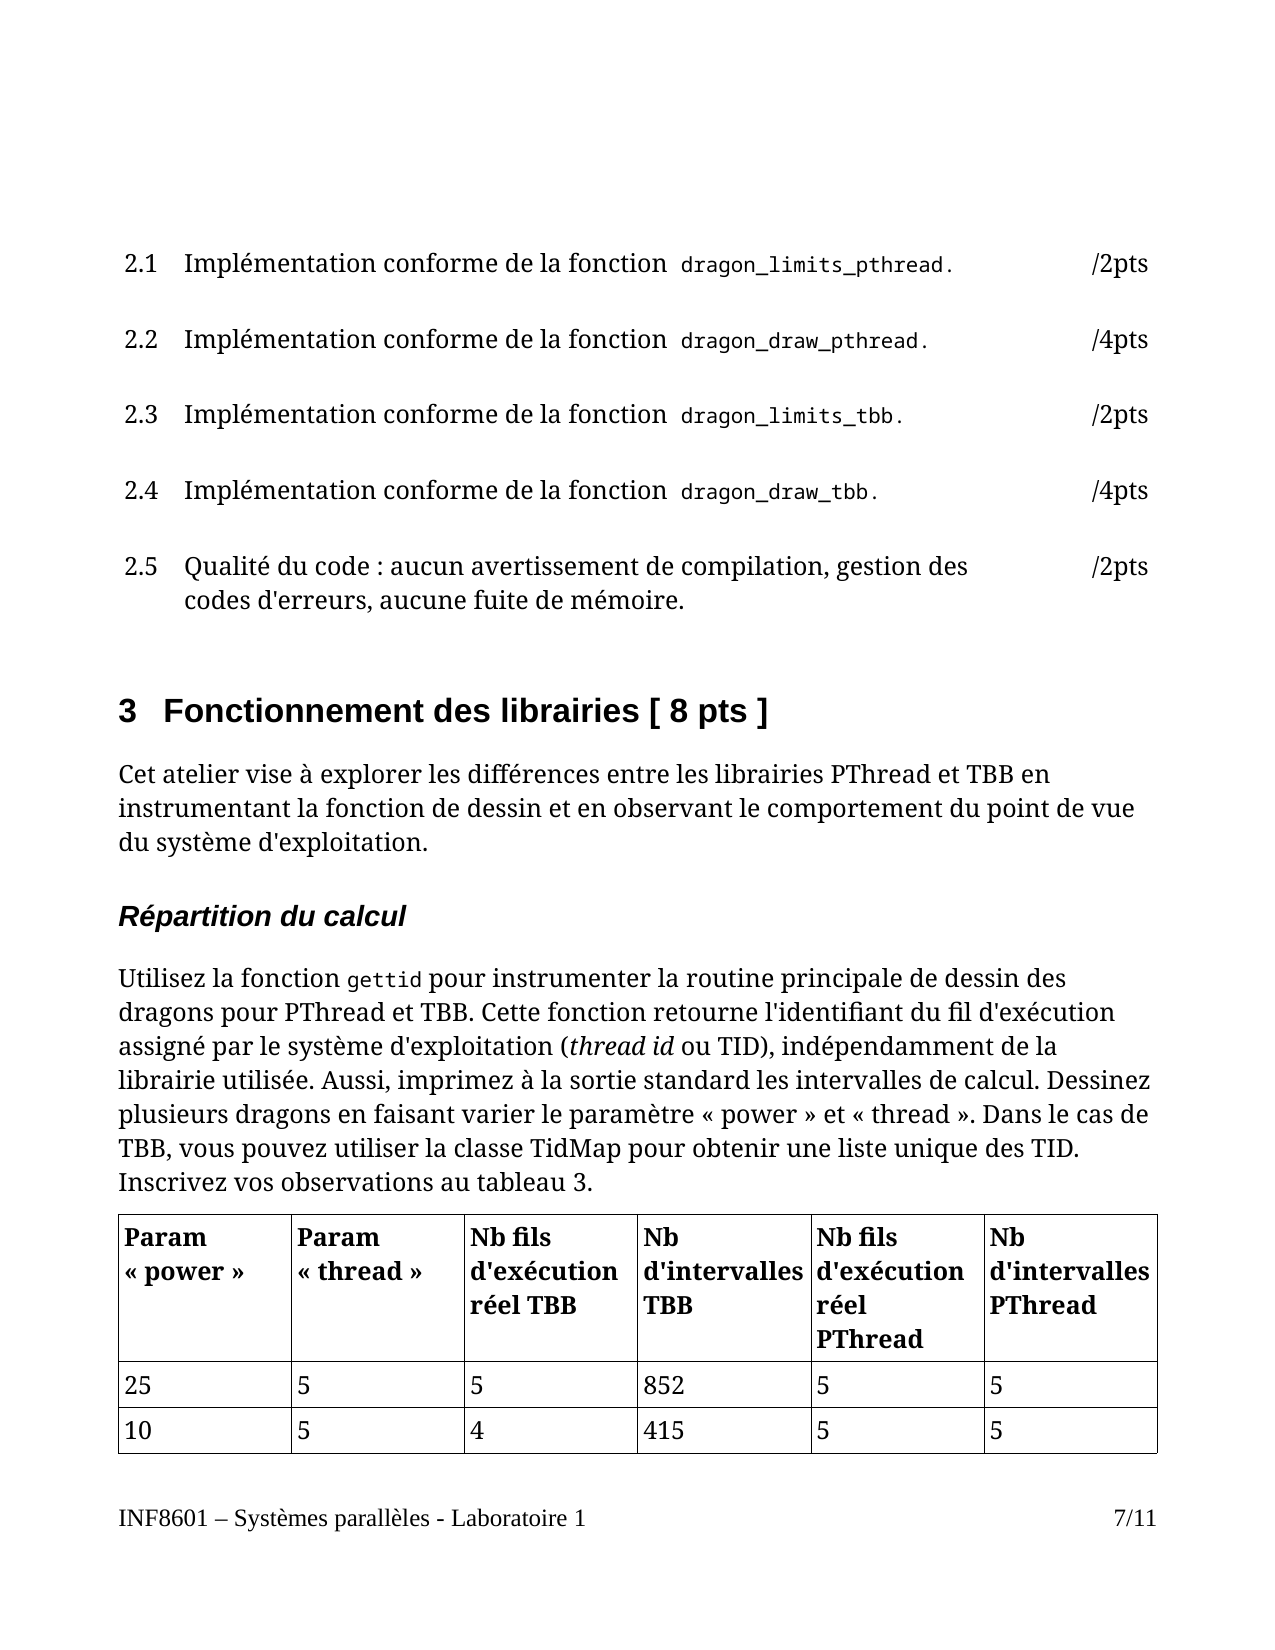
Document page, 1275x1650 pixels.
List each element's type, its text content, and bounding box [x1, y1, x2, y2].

subtitle Répartition du calcul [118, 899, 1157, 933]
table_cell [1006, 301, 1079, 376]
table_cell Implémentation conforme de la fonction dragon_limits_tbb. [118, 376, 1006, 452]
table_cell 4 [465, 1408, 637, 1453]
table_cell 5 [292, 1408, 464, 1453]
table_cell 5 [812, 1362, 984, 1407]
table_cell /4pts [1080, 301, 1157, 376]
table_cell 5 [985, 1362, 1157, 1407]
table_header Nb d'intervalles TBB [638, 1215, 811, 1361]
text Utilisez la fonction gettid pour instrumenter la routine principale de dessin des dragons pour PThread et TBB. Cette fonction retourne l'identifiant du fil d'exécution assigné par le système d'exploitation (thread id ou TID), indépendamment de la librairie utilisée. Aussi, imprimez à la sortie standard les intervalles de calcul. Dessinez plusieurs dragons en faisant varier le paramètre « power » et « thread ». Dans le cas de TBB, vous pouvez utiliser la classe TidMap pour obtenir une liste unique des TID. Inscrivez vos observations au tableau 3. [118, 960, 1157, 1199]
table_cell 10 [119, 1408, 291, 1453]
table_cell 5 [985, 1408, 1157, 1453]
subtitle Fonctionnement des librairies [ 8 pts ] [118, 691, 1157, 729]
table_cell 5 [812, 1408, 984, 1453]
table_header Param « power » [119, 1215, 291, 1361]
table_cell /4pts [1080, 452, 1157, 527]
table_header Nb fils d'exécution réel PThread [812, 1215, 984, 1361]
table_cell [1006, 528, 1079, 637]
text Cet atelier vise à explorer les différences entre les librairies PThread et TBB en instrumentant la fonction de dessin et en observant le comportement du point de vue du système d'exploitation. [118, 757, 1157, 859]
table_header /2pts [1080, 225, 1157, 301]
table_cell /2pts [1080, 376, 1157, 452]
table_header Nb d'intervalles PThread [985, 1215, 1157, 1361]
table_cell 5 [292, 1362, 464, 1407]
table_cell Implémentation conforme de la fonction dragon_draw_pthread. [118, 301, 1006, 376]
table_cell 25 [119, 1362, 291, 1407]
table_header Param « thread » [292, 1215, 464, 1361]
table_cell 852 [638, 1362, 811, 1407]
table_header [1006, 225, 1079, 301]
table_header Nb fils d'exécution réel TBB [465, 1215, 637, 1361]
table_cell [1006, 452, 1079, 527]
table_cell Implémentation conforme de la fonction dragon_draw_tbb. [118, 452, 1006, 527]
table_cell 415 [638, 1408, 811, 1453]
table_cell /2pts [1080, 528, 1157, 637]
table_cell 5 [465, 1362, 637, 1407]
table_cell [1006, 376, 1079, 452]
table_cell Qualité du code : aucun avertissement de compilation, gestion des codes d'erreurs, aucune fuite de mémoire. [118, 528, 1006, 637]
table_header Implémentation conforme de la fonction dragon_limits_pthread. [118, 225, 1006, 301]
